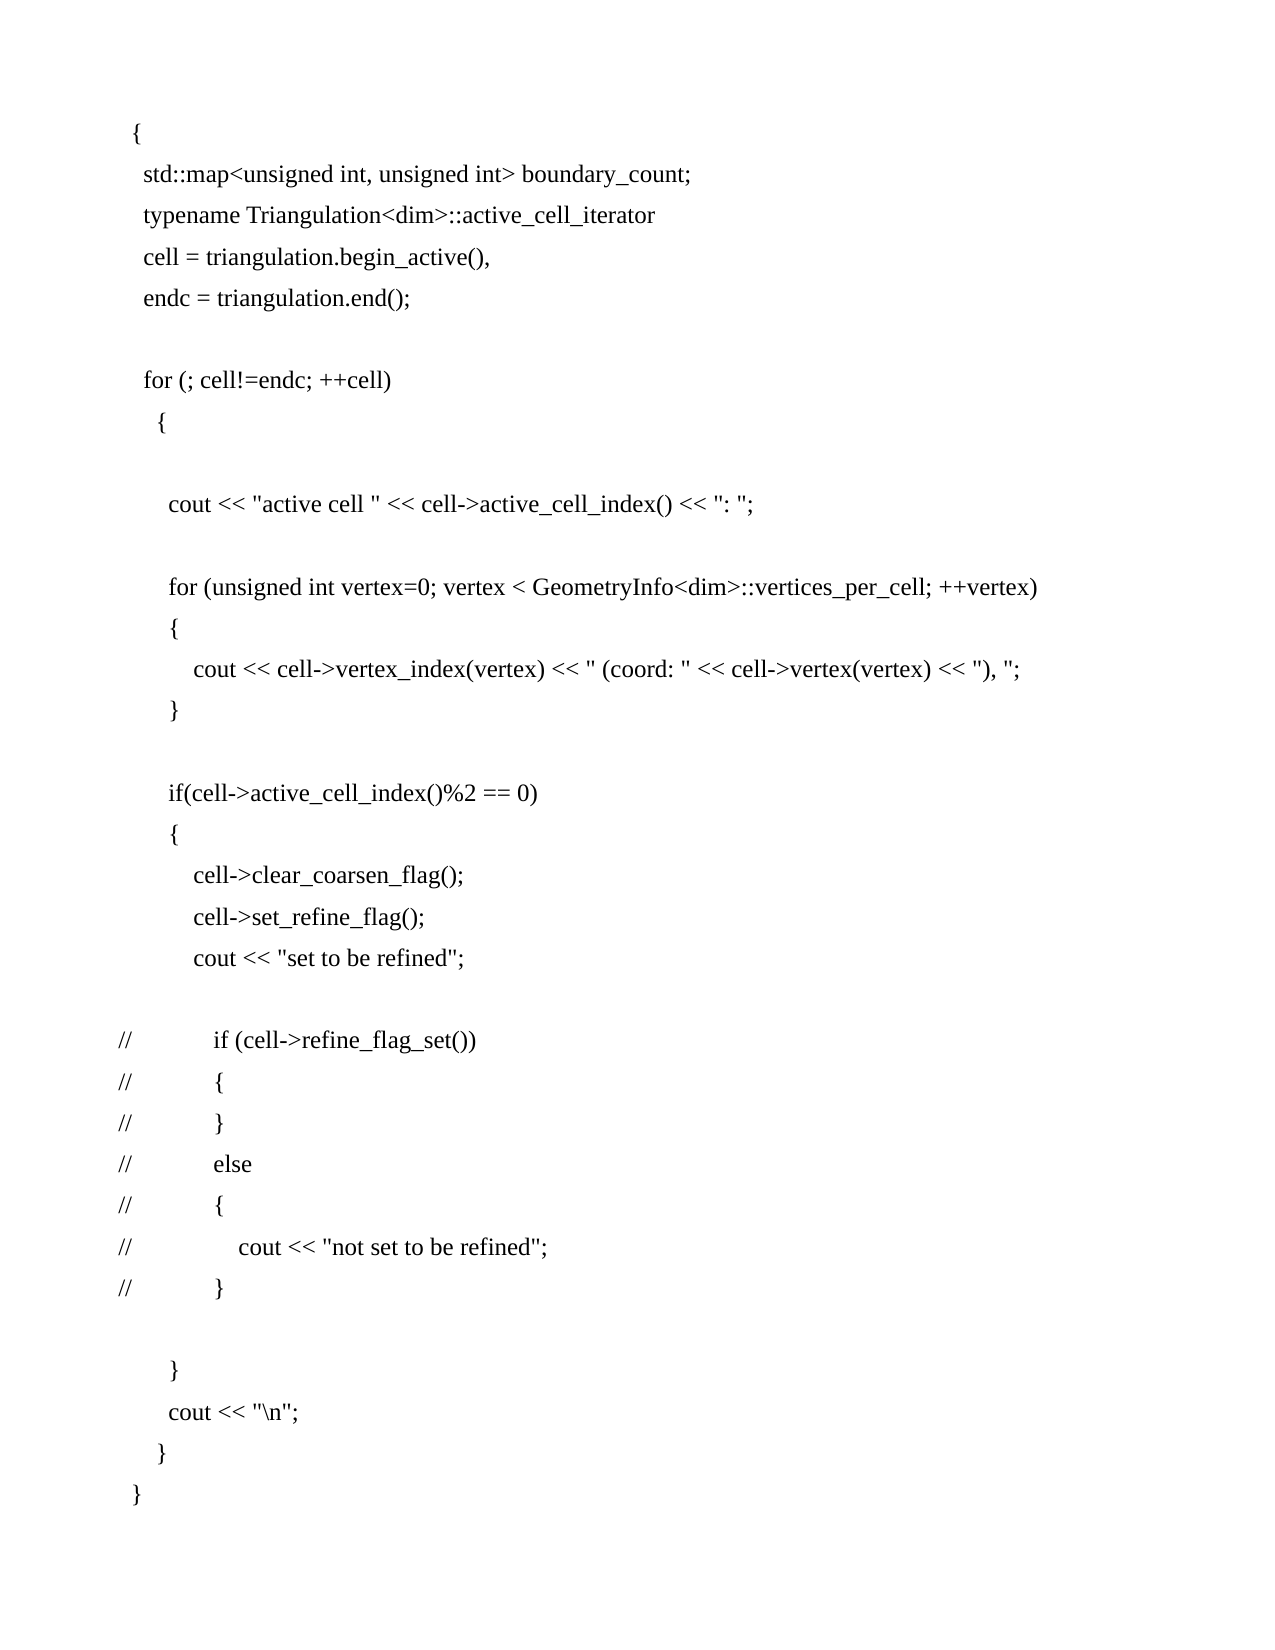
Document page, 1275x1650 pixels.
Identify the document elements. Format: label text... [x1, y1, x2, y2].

text typename Triangulation<dim>::active_cell_iterator [118, 201, 1157, 229]
text cell->clear_coarsen_flag(); [118, 861, 1157, 889]
text // else [118, 1149, 1157, 1178]
text // if (cell->refine_flag_set()) [118, 1026, 1157, 1054]
text for (unsigned int vertex=0; vertex < GeometryInfo<dim>::vertices_per_cell; ++vertex) [118, 572, 1157, 601]
text } [118, 1438, 1157, 1467]
text // } [118, 1108, 1157, 1137]
text } [118, 1356, 1157, 1384]
text for (; cell!=endc; ++cell) [118, 366, 1157, 394]
text // cout << "not set to be refined"; [118, 1232, 1157, 1261]
text std::map<unsigned int, unsigned int> boundary_count; [118, 159, 1157, 188]
text cell->set_refine_flag(); [118, 902, 1157, 931]
text cout << "active cell " << cell->active_cell_index() << ": "; [118, 489, 1157, 518]
text endc = triangulation.end(); [118, 283, 1157, 312]
text // { [118, 1191, 1157, 1219]
text } [118, 696, 1157, 724]
text if(cell->active_cell_index()%2 == 0) [118, 778, 1157, 807]
text { [118, 407, 1157, 436]
text } [118, 1479, 1157, 1508]
text { [118, 118, 1157, 147]
text // { [118, 1067, 1157, 1096]
text { [118, 613, 1157, 642]
text cell = triangulation.begin_active(), [118, 242, 1157, 271]
text // } [118, 1273, 1157, 1302]
text cout << cell->vertex_index(vertex) << " (coord: " << cell->vertex(vertex) << "), "; [118, 654, 1157, 683]
text cout << "\n"; [118, 1397, 1157, 1426]
text cout << "set to be refined"; [118, 943, 1157, 972]
text { [118, 819, 1157, 848]
